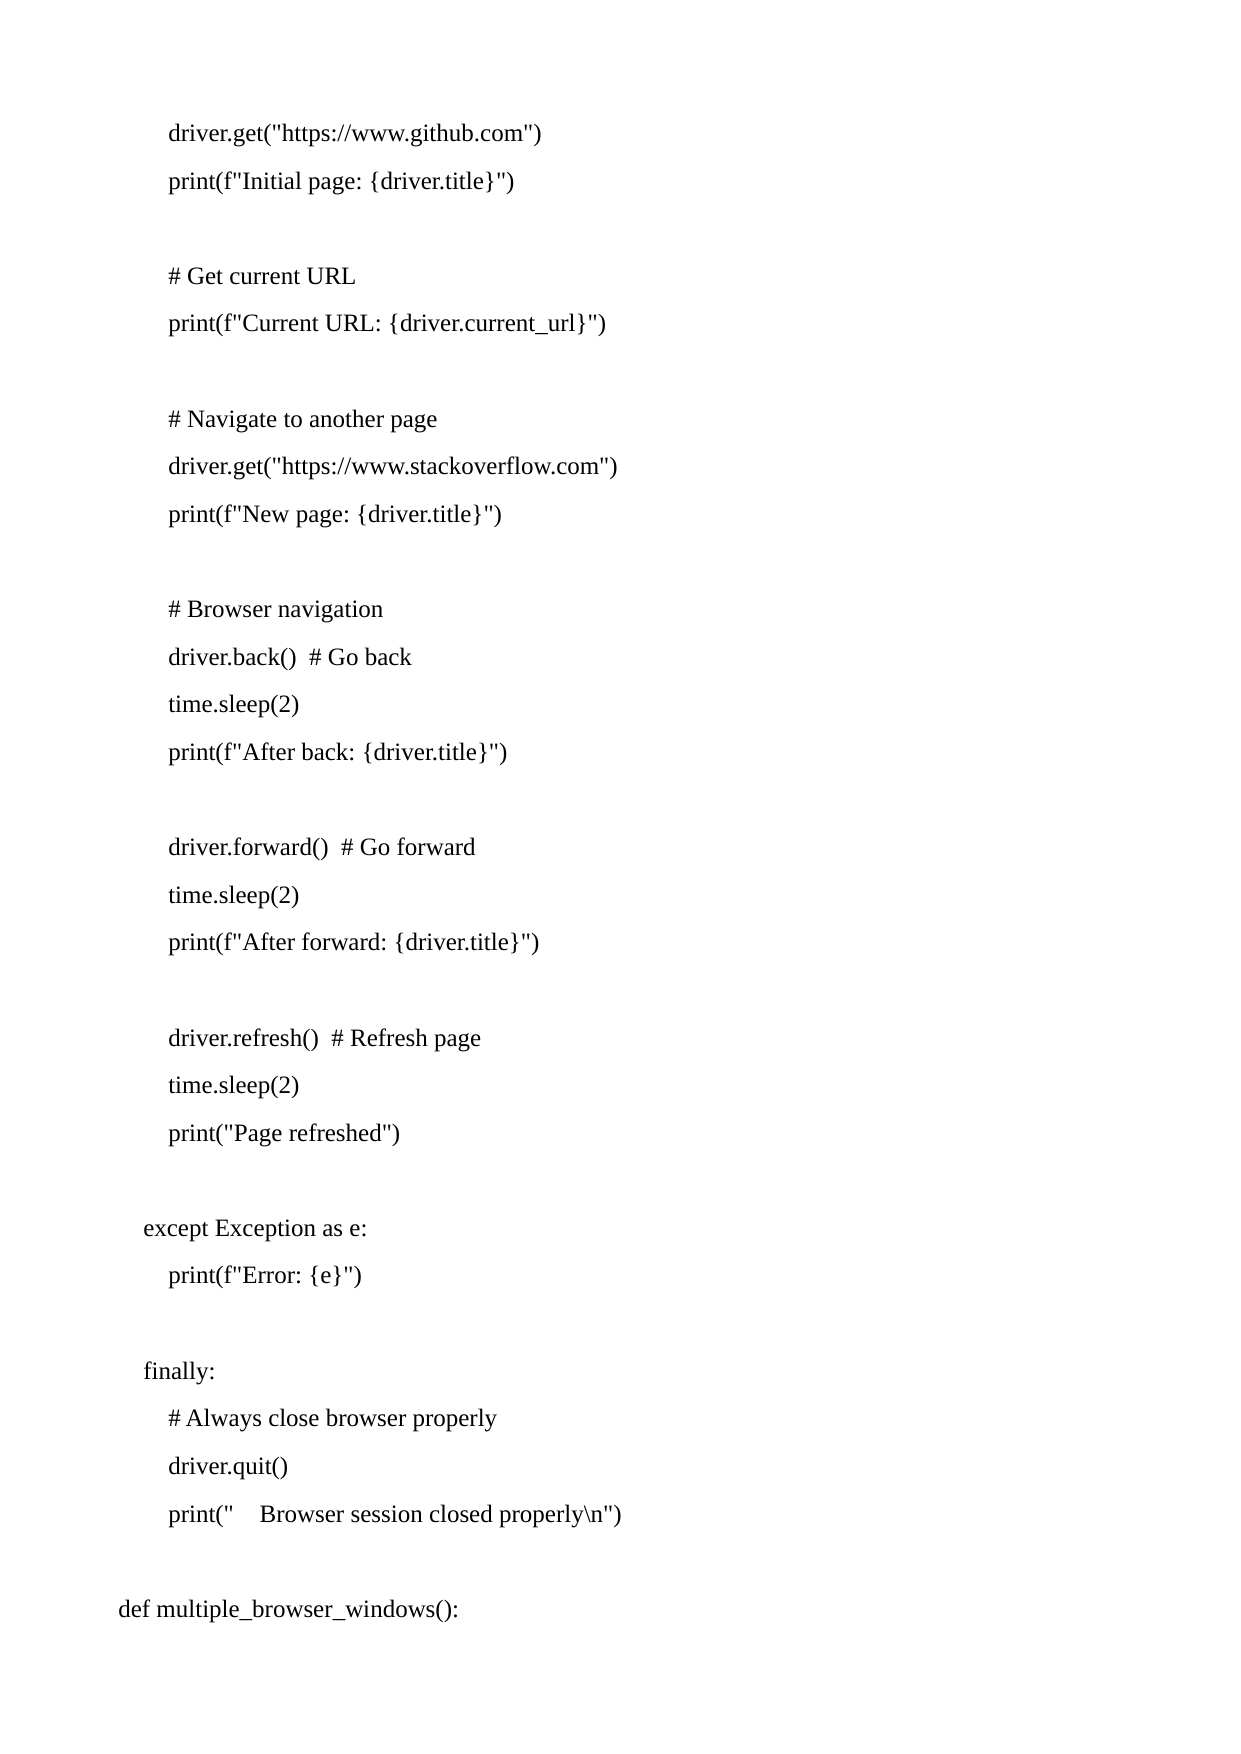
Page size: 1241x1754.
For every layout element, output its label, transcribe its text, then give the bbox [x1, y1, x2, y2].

text print(f"Error: {e}") [118, 1261, 1122, 1289]
text # Get current URL [118, 261, 1122, 290]
text print(f"After forward: {driver.title}") [118, 927, 1122, 956]
text # Always close browser properly [118, 1403, 1122, 1432]
text print(f"Current URL: {driver.current_url}") [118, 308, 1122, 337]
text driver.back() # Go back [118, 642, 1122, 671]
text # Navigate to another page [118, 404, 1122, 432]
text driver.quit() [118, 1451, 1122, 1480]
text print(f"New page: {driver.title}") [118, 499, 1122, 528]
text except Exception as e: [118, 1213, 1122, 1242]
text print("Page refreshed") [118, 1118, 1122, 1147]
text time.sleep(2) [118, 880, 1122, 908]
text driver.get("https://www.stackoverflow.com") [118, 451, 1122, 480]
text driver.get("https://www.github.com") [118, 118, 1122, 147]
text time.sleep(2) [118, 689, 1122, 718]
text print("✅ Browser session closed properly\n") [118, 1499, 1122, 1527]
text # Browser navigation [118, 594, 1122, 623]
text print(f"After back: {driver.title}") [118, 737, 1122, 766]
text def multiple_browser_windows(): [118, 1594, 1122, 1623]
text time.sleep(2) [118, 1070, 1122, 1099]
text driver.forward() # Go forward [118, 832, 1122, 861]
text print(f"Initial page: {driver.title}") [118, 166, 1122, 194]
text driver.refresh() # Refresh page [118, 1023, 1122, 1051]
text finally: [118, 1356, 1122, 1384]
